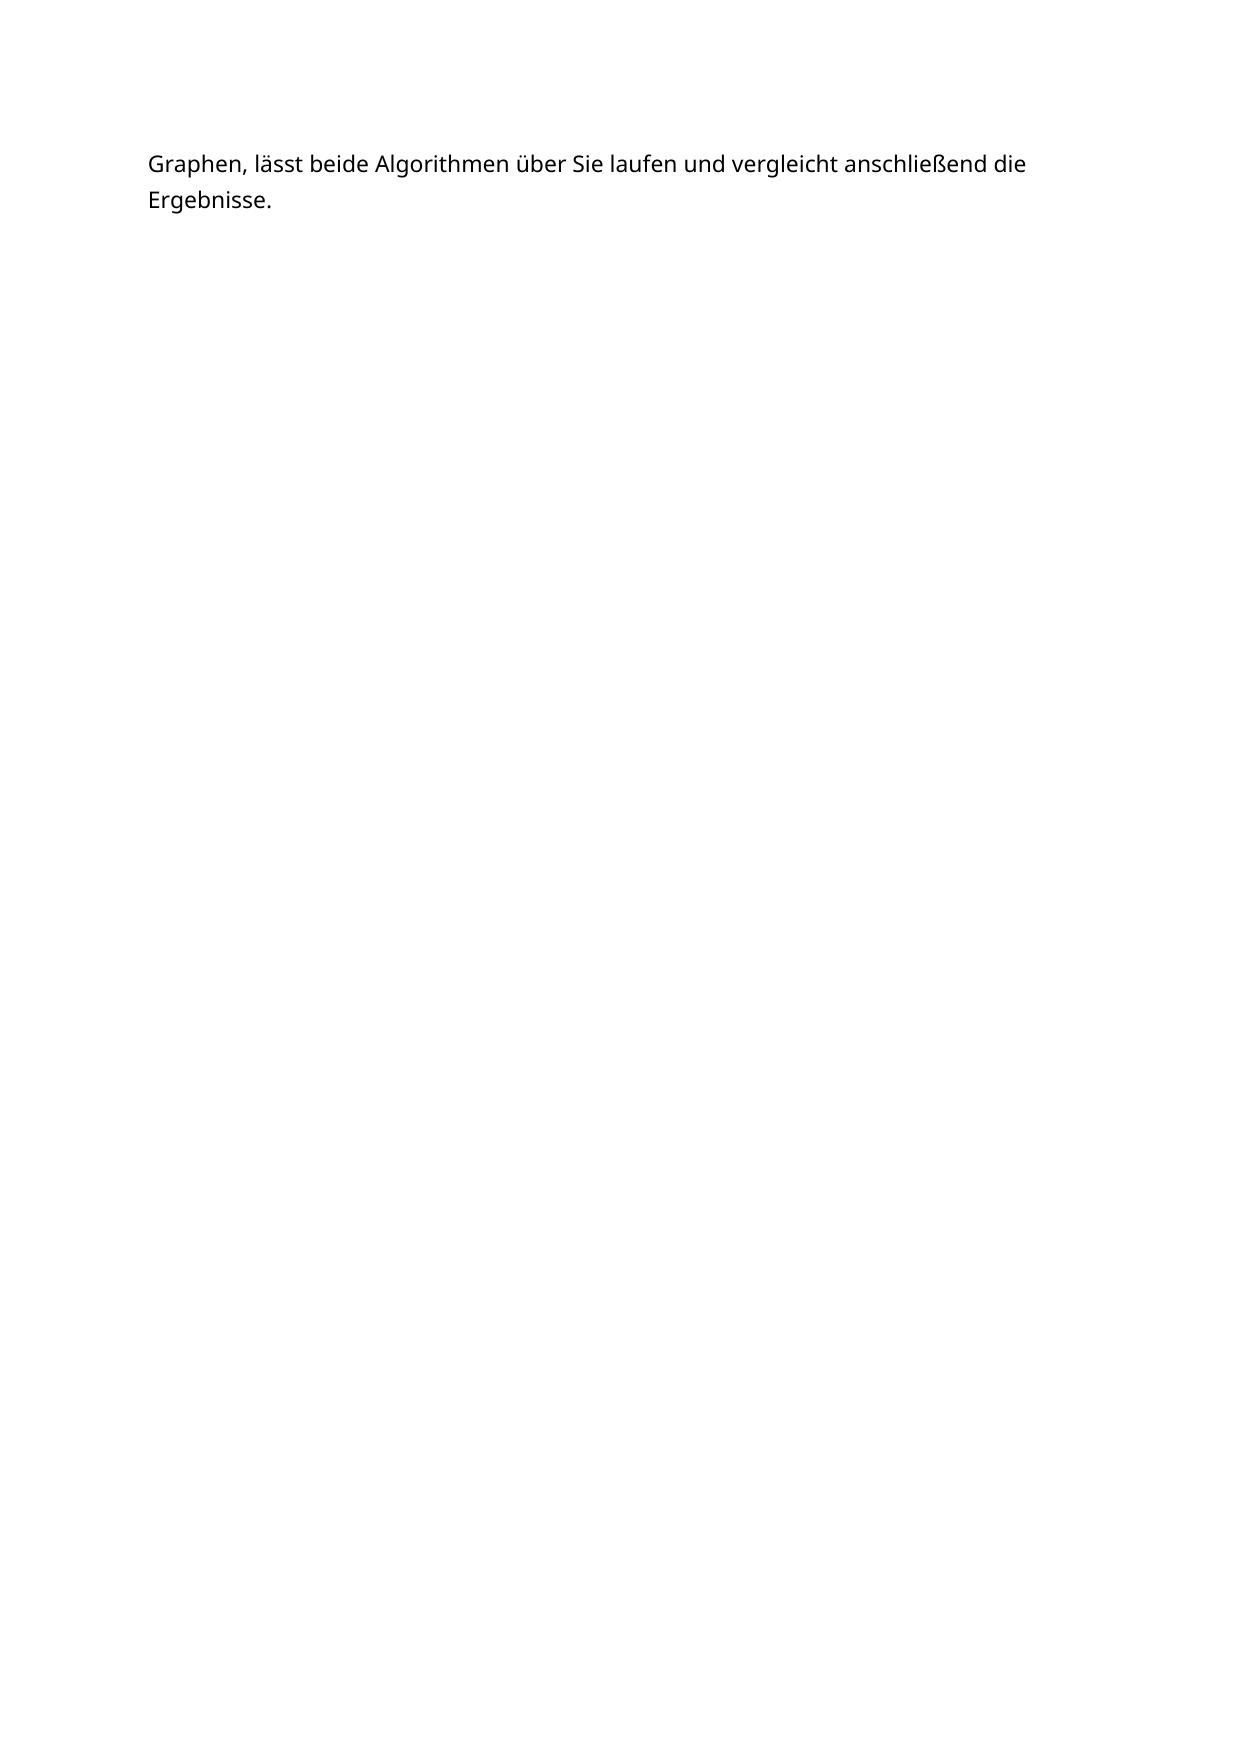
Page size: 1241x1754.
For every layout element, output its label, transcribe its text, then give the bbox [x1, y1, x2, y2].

text Graphen, lässt beide Algorithmen über Sie laufen und vergleicht anschließend die Ergebnisse. [148, 148, 1093, 215]
